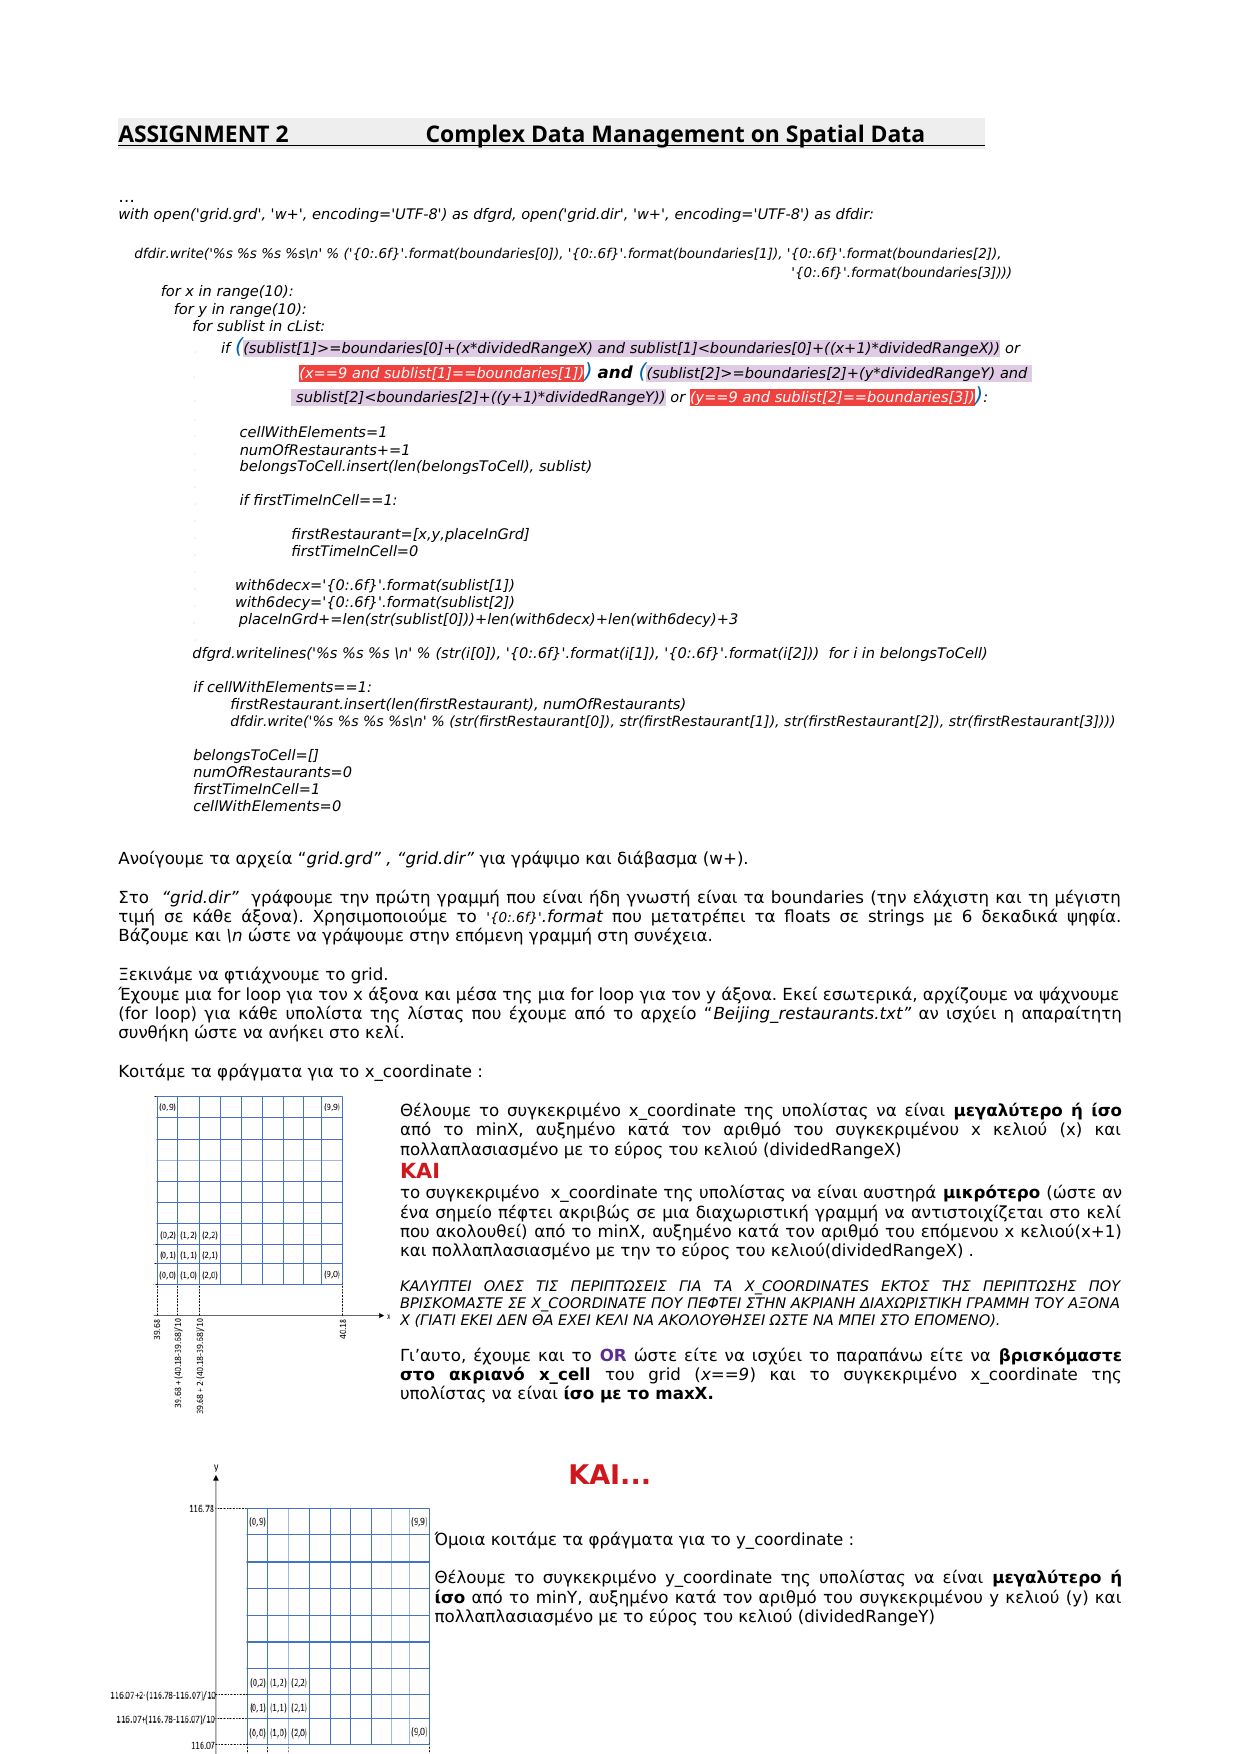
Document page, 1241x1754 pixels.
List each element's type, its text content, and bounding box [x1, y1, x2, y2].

text Έχουμε μια for loop για τον x άξονα και μέσα της μια for loop για τον y άξονα. Εκεί εσωτερικά, αρχίζουμε να ψάχνουμε (for loop) για κάθε υπολίστα της λίστας που έχουμε από το αρχείο “Beijing_restaurants.txt” αν ισχύει η απαραίτητη συνθήκη ώστε να ανήκει στο κελί. [118, 984, 1122, 1043]
text Γι’αυτο, έχουμε και το OR ώστε είτε να ισχύει το παραπάνω είτε να βρισκόμαστε στο ακριανό x_cell του grid (x==9) και το συγκεκριμένο x_coordinate της υπολίστας να είναι ίσο με το maxX. [400, 1346, 1122, 1404]
text . [118, 407, 1122, 424]
text Στο “grid.dir” γράφουμε την πρώτη γραμμή που είναι ήδη γνωστή είναι τα boundaries (την ελάχιστη και τη μέγιστη τιμή σε κάθε άξονα). Χρησιμοποιούμε το '{0:.6f}'.format που μετατρέπει τα floats σε strings με 6 δεκαδικά ψηφία. Βάζουμε και \n ώστε να γράψουμε στην επόμενη γραμμή στη συνέχεια. [118, 888, 1122, 946]
text . [118, 560, 1122, 577]
text ΚΑΛΥΠΤΕΙ ΟΛΕΣ ΤΙΣ ΠΕΡΙΠΤΩΣΕΙΣ ΓΙΑ ΤΑ X_COORDINATES ΕΚΤΟΣ ΤΗΣ ΠΕΡΙΠΤΩΣΗΣ ΠΟΥ ΒΡΙΣΚΟΜΑΣΤΕ ΣΕ X_COORDINATE ΠΟΥ ΠΕΦΤΕΙ ΣΤΗΝ ΑΚΡΙΑΝΗ ΔΙΑΧΩΡΙΣΤΙΚΗ ΓΡΑΜΜΗ ΤΟΥ ΑΞΟΝΑ Χ (ΓΙΑΤΙ ΕΚΕΙ ΔΕΝ ΘΑ ΕΧΕΙ ΚΕΛΙ ΝΑ ΑΚΟΛΟΥΘΗΣΕΙ ΩΣΤΕ ΝΑ ΜΠΕΙ ΣΤΟ ΕΠΟΜΕΝΟ). [400, 1278, 1122, 1328]
text dfdir.write('%s %s %s %s\n' % ('{0:.6f}'.format(boundaries[0]), '{0:.6f}'.format(boundaries[1]), '{0:.6f}'.format(boundaries[2]), '{0:.6f}'.format(boundaries[3]))) [118, 242, 1122, 281]
text for x in range(10): [118, 281, 1122, 301]
text . numOfRestaurants+=1 [118, 441, 1122, 458]
text for sublist in cList: [118, 318, 1122, 334]
text Όμοια κοιτάμε τα φράγματα για το y_coordinate : [435, 1530, 1122, 1549]
text . [118, 628, 1122, 645]
text . [118, 475, 1122, 492]
text . cellWithElements=1 [118, 424, 1122, 441]
picture [153, 1090, 400, 1421]
picture [108, 1459, 435, 1754]
text . belongsToCell.insert(len(belongsToCell), sublist) [118, 458, 1122, 475]
text . [118, 509, 1122, 526]
text cellWithElements=0 [118, 798, 1122, 815]
text Θέλουμε το συγκεκριμένο x_coordinate της υπολίστας να είναι μεγαλύτερο ή ίσο από το minX, αυξημένο κατά τον αριθμό του συγκεκριμένου x κελιού (x) και πολλαπλασιασμένο με το εύρος του κελιού (dividedRangeX) [400, 1101, 1122, 1159]
text . firstRestaurant=[x,y,placeInGrd] [118, 526, 1122, 543]
text belongsToCell=[] [118, 747, 1122, 764]
text . firstTimeInCell=0 [118, 543, 1122, 560]
text for y in range(10): [118, 301, 1122, 318]
text Ξεκινάμε να φτιάχνουμε το grid. [118, 965, 1122, 984]
text Θέλουμε το συγκεκριμένο y_coordinate της υπολίστας να είναι μεγαλύτερο ή ίσο από το minY, αυξημένο κατά τον αριθμό του συγκεκριμένου y κελιού (y) και πολλαπλασιασμένο με το εύρος του κελιού (dividedRangeY) [435, 1568, 1122, 1627]
text . (x==9 and sublist[1]==boundaries[1])) and ((sublist[2]>=boundaries[2]+(y*dividedRangeY) and . sublist[2]<boundaries[2]+((y+1)*dividedRangeY)) or (y==9 and sublist[2]==boundaries[3])): [118, 359, 1122, 407]
text with open('grid.grd', 'w+', encoding='UTF-8') as dfgrd, open('grid.dir', 'w+', encoding='UTF-8') as dfdir: [118, 206, 1122, 223]
text . if firstTimeInCell==1: [118, 492, 1122, 509]
text numOfRestaurants=0 [118, 764, 1122, 781]
text dfgrd.writelines('%s %s %s \n' % (str(i[0]), '{0:.6f}'.format(i[1]), '{0:.6f}'.format(i[2])) for i in belongsToCell) [118, 645, 1122, 662]
text firstTimeInCell=1 [118, 781, 1122, 798]
text ΚΑΙ... [435, 1459, 1122, 1491]
text … [118, 187, 1122, 206]
text το συγκεκριμένο x_coordinate της υπολίστας να είναι αυστηρά μικρότερο (ώστε αν ένα σημείο πέφτει ακριβώς σε μια διαχωριστική γραμμή να αντιστοιχίζεται στο κελί που ακολουθεί) από το minX, αυξημένο κατά τον αριθμό του επόμενου x κελιού(x+1) και πολλαπλασιασμένο με την το εύρος του κελιού(dividedRangeX) . [400, 1183, 1122, 1261]
text Ανοίγουμε τα αρχεία “grid.grd” , “grid.dir” για γράψιμο και διάβασμα (w+). [118, 849, 1122, 868]
text dfdir.write('%s %s %s %s\n' % (str(firstRestaurant[0]), str(firstRestaurant[1]), str(firstRestaurant[2]), str(firstRestaurant[3]))) [118, 713, 1122, 730]
text . placeInGrd+=len(str(sublist[0]))+len(with6decx)+len(with6decy)+3 [118, 611, 1122, 628]
text . with6decy='{0:.6f}'.format(sublist[2]) [118, 594, 1122, 611]
text . if ((sublist[1]>=boundaries[0]+(x*dividedRangeX) and sublist[1]<boundaries[0]+((x+1)*dividedRangeX)) or [118, 334, 1122, 359]
text firstRestaurant.insert(len(firstRestaurant), numOfRestaurants) [118, 696, 1122, 713]
text [118, 1159, 153, 1183]
text . with6decx='{0:.6f}'.format(sublist[1]) [118, 577, 1122, 594]
text ΚΑΙ [400, 1159, 1122, 1183]
text if cellWithElements==1: [118, 679, 1122, 696]
text Κοιτάμε τα φράγματα για το x_coordinate : [118, 1062, 1122, 1081]
